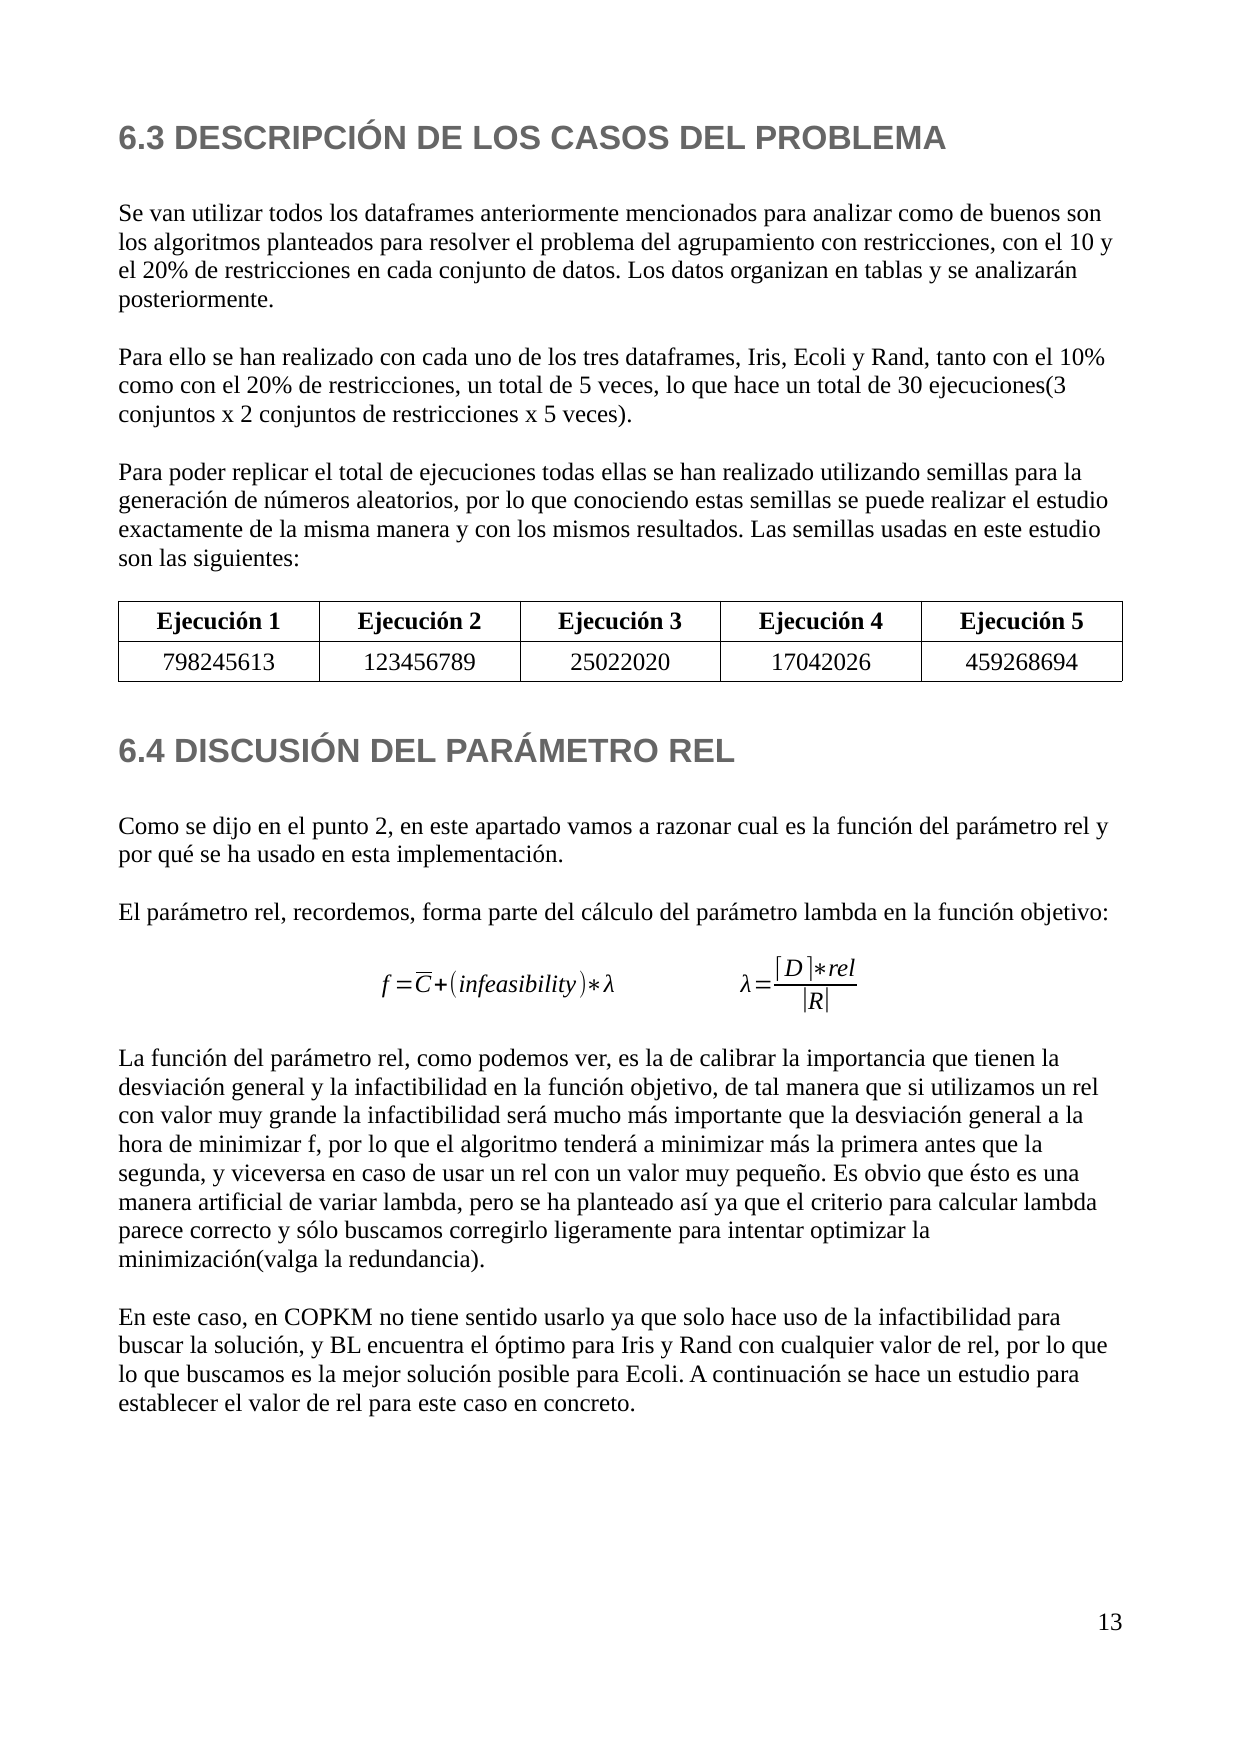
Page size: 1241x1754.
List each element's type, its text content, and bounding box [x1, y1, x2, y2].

table_header Ejecución 4 [721, 602, 921, 641]
table_cell 25022020 [521, 642, 720, 681]
text La función del parámetro rel, como podemos ver, es la de calibrar la importancia que tienen la desviación general y la infactibilidad en la función objetivo, de tal manera que si utilizamos un rel con valor muy grande la infactibilidad será mucho más importante que la desviación general a la hora de minimizar f, por lo que el algoritmo tenderá a minimizar más la primera antes que la segunda, y viceversa en caso de usar un rel con un valor muy pequeño. Es obvio que ésto es una manera artificial de variar lambda, pero se ha planteado así ya que el criterio para calcular lambda parece correcto y sólo buscamos corregirlo ligeramente para intentar optimizar la minimización(valga la redundancia). [118, 1043, 1122, 1273]
table_header Ejecución 5 [922, 602, 1122, 641]
table_cell 798245613 [119, 642, 319, 681]
table_header Ejecución 1 [119, 602, 319, 641]
table_cell 123456789 [320, 642, 520, 681]
table_cell 17042026 [721, 642, 921, 681]
table_cell 459268694 [922, 642, 1122, 681]
table_header Ejecución 3 [521, 602, 720, 641]
table_header Ejecución 2 [320, 602, 520, 641]
text El parámetro rel, recordemos, forma parte del cálculo del parámetro lambda en la función objetivo: [118, 897, 1122, 926]
text Para ello se han realizado con cada uno de los tres dataframes, Iris, Ecoli y Rand, tanto con el 10% como con el 20% de restricciones, un total de 5 veces, lo que hace un total de 30 ejecuciones(3 conjuntos x 2 conjuntos de restricciones x 5 veces). [118, 342, 1122, 428]
text En este caso, en COPKM no tiene sentido usarlo ya que solo hace uso de la infactibilidad para buscar la solución, y BL encuentra el óptimo para Iris y Rand con cualquier valor de rel, por lo que lo que buscamos es la mejor solución posible para Ecoli. A continuación se hace un estudio para establecer el valor de rel para este caso en concreto. [118, 1302, 1122, 1417]
subtitle 6.4 DISCUSIÓN DEL PARÁMETRO REL [118, 731, 1122, 769]
subtitle 6.3 DESCRIPCIÓN DE LOS CASOS DEL PROBLEMA [118, 118, 1122, 157]
text Para poder replicar el total de ejecuciones todas ellas se han realizado utilizando semillas para la generación de números aleatorios, por lo que conociendo estas semillas se puede realizar el estudio exactamente de la misma manera y con los mismos resultados. Las semillas usadas en este estudio son las siguientes: [118, 457, 1122, 572]
text Como se dijo en el punto 2, en este apartado vamos a razonar cual es la función del parámetro rel y por qué se ha usado en esta implementación. [118, 811, 1122, 868]
text Se van utilizar todos los dataframes anteriormente mencionados para analizar como de buenos son los algoritmos planteados para resolver el problema del agrupamiento con restricciones, con el 10 y el 20% de restricciones en cada conjunto de datos. Los datos organizan en tablas y se analizarán posteriormente. [118, 198, 1122, 313]
